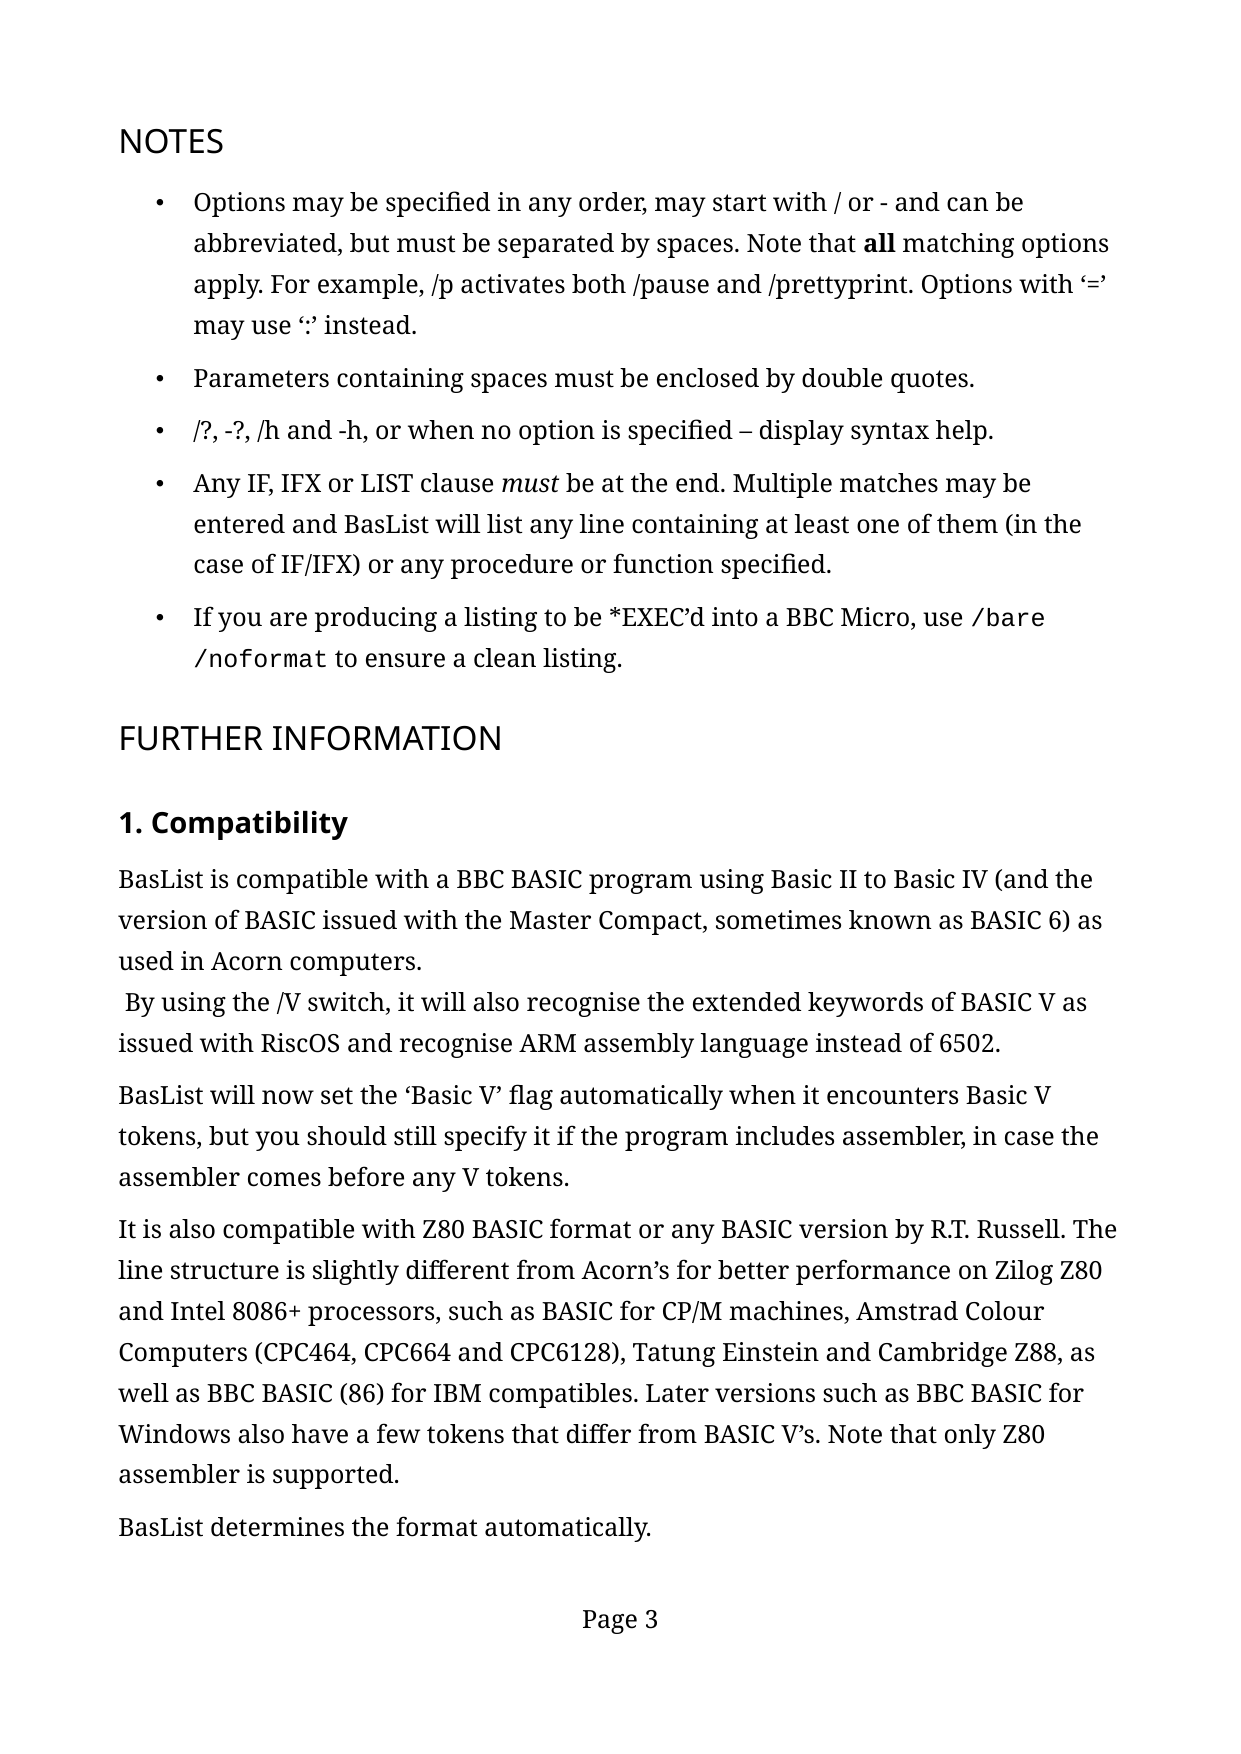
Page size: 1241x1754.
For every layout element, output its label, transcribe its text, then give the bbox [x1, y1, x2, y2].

list Parameters containing spaces must be enclosed by double quotes. [156, 360, 1122, 394]
subtitle FURTHER INFORMATION [118, 714, 1122, 760]
list /?, -?, /h and -h, or when no option is specified – display syntax help. [156, 413, 1122, 447]
subtitle 1. Compatibility [118, 802, 1122, 842]
text It is also compatible with Z80 BASIC format or any BASIC version by R.T. Russell. The line structure is slightly different from Acorn’s for better performance on Zilog Z80 and Intel 8086+ processors, such as BASIC for CP/M machines, Amstrad Colour Computers (CPC464, CPC664 and CPC6128), Tatung Einstein and Cambridge Z88, as well as BBC BASIC (86) for IBM compatibles. Later versions such as BBC BASIC for Windows also have a few tokens that differ from BASIC V’s. Note that only Z80 assembler is supported. [118, 1212, 1122, 1491]
list Options may be specified in any order, may start with / or - and can be abbreviated, but must be separated by spaces. Note that all matching options apply. For example, /p activates both /pause and /prettyprint. Options with ‘=’ may use ‘:’ instead. [156, 185, 1122, 342]
text BasList determines the format automatically. [118, 1510, 1122, 1544]
list If you are producing a listing to be *EXEC’d into a BBC Micro, use /bare /noformat to ensure a clean listing. [156, 600, 1122, 675]
text BasList is compatible with a BBC BASIC program using Basic II to Basic IV (and the version of BASIC issued with the Master Compact, sometimes known as BASIC 6) as used in Acorn computers. By using the /V switch, it will also recognise the extended keywords of BASIC V as issued with RiscOS and recognise ARM assembly language instead of 6502. [118, 862, 1122, 1059]
list Any IF, IFX or LIST clause must be at the end. Multiple matches may be entered and BasList will list any line containing at least one of them (in the case of IF/IFX) or any procedure or function specified. [156, 465, 1122, 581]
subtitle NOTES [118, 118, 1122, 163]
text BasList will now set the ‘Basic V’ flag automatically when it encounters Basic V tokens, but you should still specify it if the program includes assembler, in case the assembler comes before any V tokens. [118, 1078, 1122, 1194]
